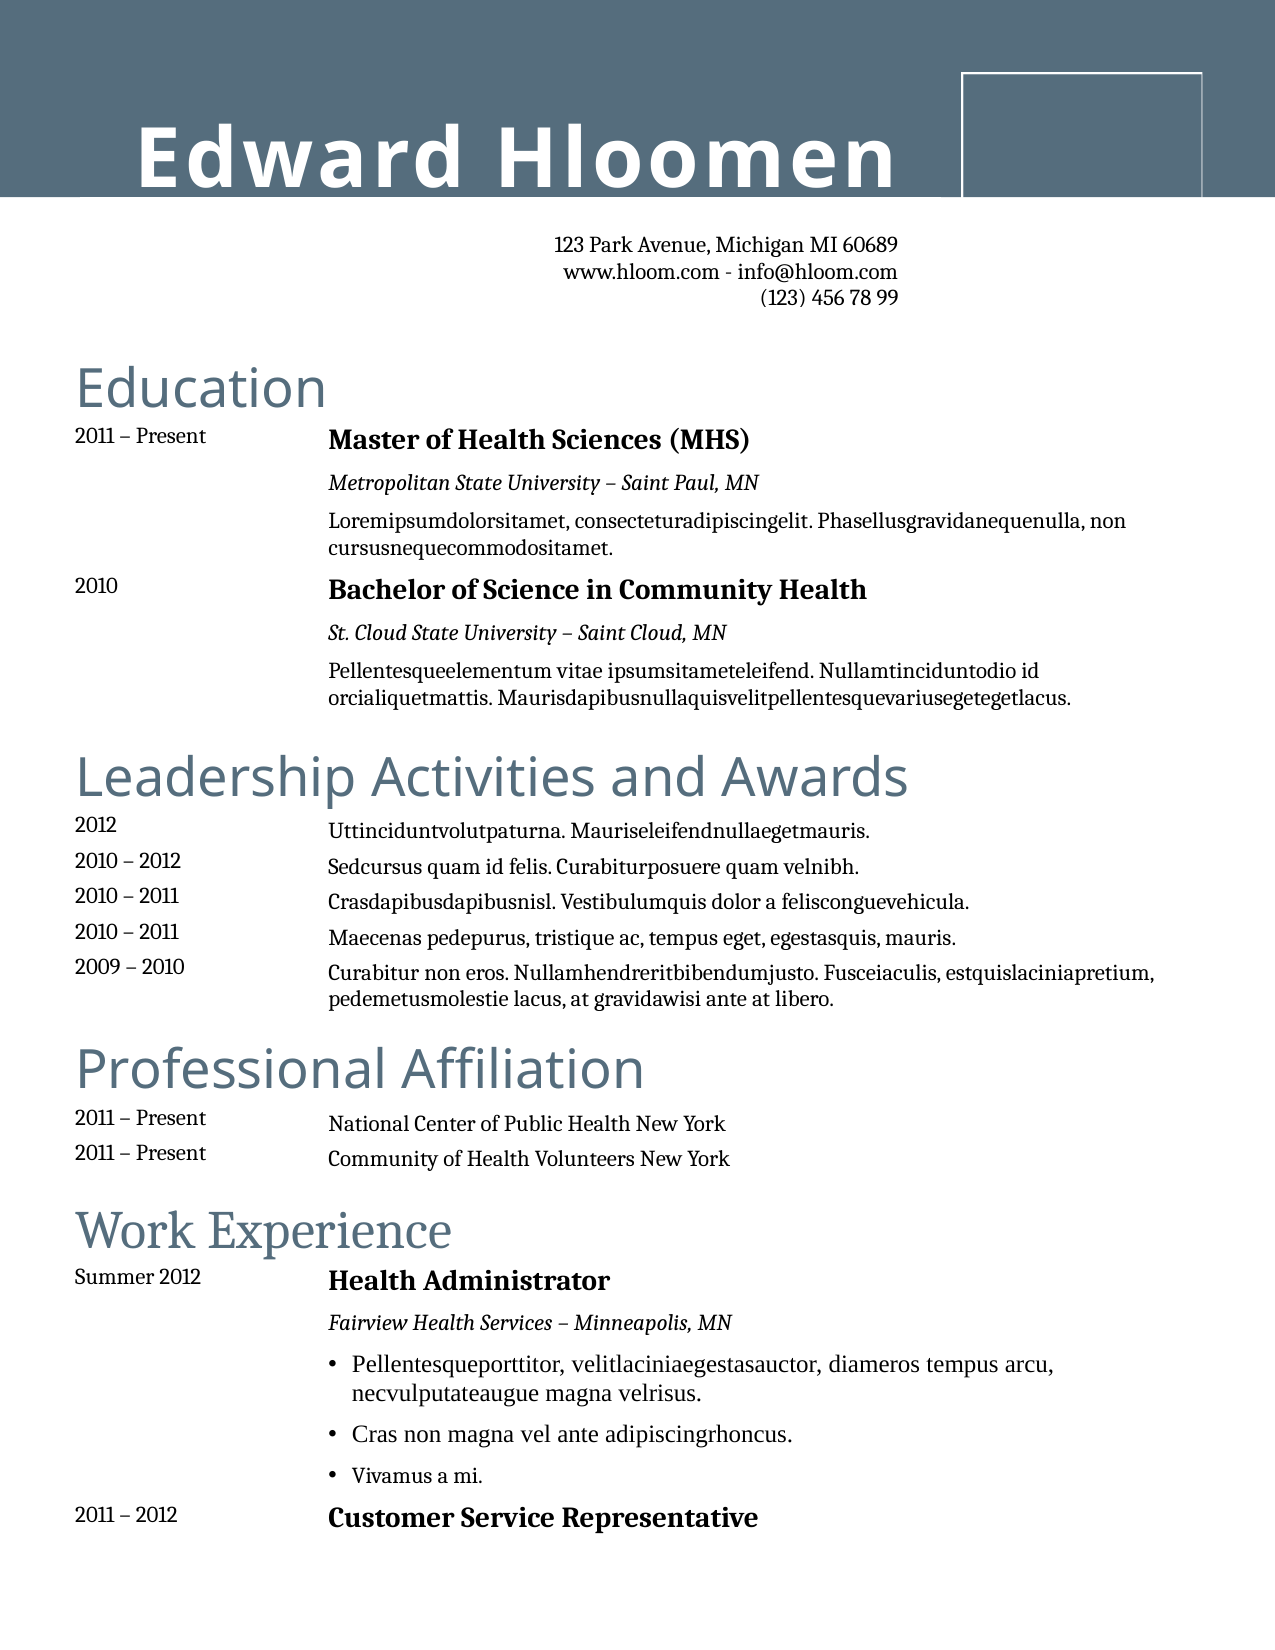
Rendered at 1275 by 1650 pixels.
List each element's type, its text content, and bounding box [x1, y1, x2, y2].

table_cell [313, 919, 328, 954]
table_cell 2011 – Present [75, 423, 312, 573]
table_cell 2009 – 2010 [75, 954, 312, 1016]
table_cell [313, 423, 328, 573]
table_cell Summer 2012 [75, 1264, 312, 1502]
table_cell 2011 – Present [75, 1104, 312, 1140]
table_cell 2010 – 2011 [75, 919, 312, 954]
table_cell [313, 1140, 328, 1175]
table_cell [313, 883, 328, 918]
table_cell Leadership Activities and Awards [75, 724, 1200, 812]
table_cell Uttinciduntvolutpaturna. Mauriseleifendnullaegetmauris. [328, 812, 1200, 848]
text (123) 456 78 99 [99, 285, 898, 307]
table_cell [313, 1104, 328, 1140]
table_cell [313, 848, 328, 883]
table_cell Crasdapibusdapibusnisl. Vestibulumquis dolor a felisconguevehicula. [328, 883, 1200, 918]
table_cell 2012 [75, 812, 312, 848]
table_cell [313, 812, 328, 848]
table_cell Work Experience [75, 1175, 1200, 1264]
table_cell 2010 – 2011 [75, 883, 312, 918]
table_cell 2010 – 2012 [75, 848, 312, 883]
table_cell Professional Affiliation [75, 1016, 1200, 1104]
table_cell [313, 573, 328, 723]
table_cell Sedcursus quam id felis. Curabiturposuere quam velnibh. [328, 848, 1200, 883]
table_cell Maecenas pedepurus, tristique ac, tempus eget, egestasquis, mauris. [328, 919, 1200, 954]
table_cell Customer Service Representative [328, 1502, 1200, 1548]
table_cell Health Administrator Fairview Health Services – Minneapolis, MN Pellentesqueporttitor, velitlaciniaegestasauctor, diameros tempus arcu, necvulputateaugue magna velrisus. Cras non magna vel ante adipiscingrhoncus. Vivamus a mi. [328, 1264, 1200, 1502]
table_cell Master of Health Sciences (MHS) Metropolitan State University – Saint Paul, MN Loremipsumdolorsitamet, consecteturadipiscingelit. Phasellusgravidanequenulla, non cursusnequecommodositamet. [328, 423, 1200, 573]
table_cell Curabitur non eros. Nullamhendreritbibendumjusto. Fusceiaculis, estquislaciniapretium, pedemetusmolestie lacus, at gravidawisi ante at libero. [328, 954, 1200, 1016]
subtitle Edward Hloomen [99, 98, 898, 188]
table_header Education [75, 335, 1200, 423]
table_cell 2011 – Present [75, 1140, 312, 1175]
table_cell [313, 1502, 328, 1548]
table_cell National Center of Public Health New York [328, 1104, 1200, 1140]
table_cell [313, 954, 328, 1016]
text www.hloom.com - info@hloom.com [99, 259, 898, 285]
table_cell [313, 1264, 328, 1502]
table_cell 2011 – 2012 [75, 1502, 312, 1548]
table_cell 2010 [75, 573, 312, 723]
text 123 Park Avenue, Michigan MI 60689 [99, 232, 898, 259]
table_cell Community of Health Volunteers New York [328, 1140, 1200, 1175]
table_cell Bachelor of Science in Community Health St. Cloud State University – Saint Cloud, MN Pellentesqueelementum vitae ipsumsitameteleifend. Nullamtinciduntodio id orcialiquetmattis. Maurisdapibusnullaquisvelitpellentesquevariusegetegetlacus. [328, 573, 1200, 723]
